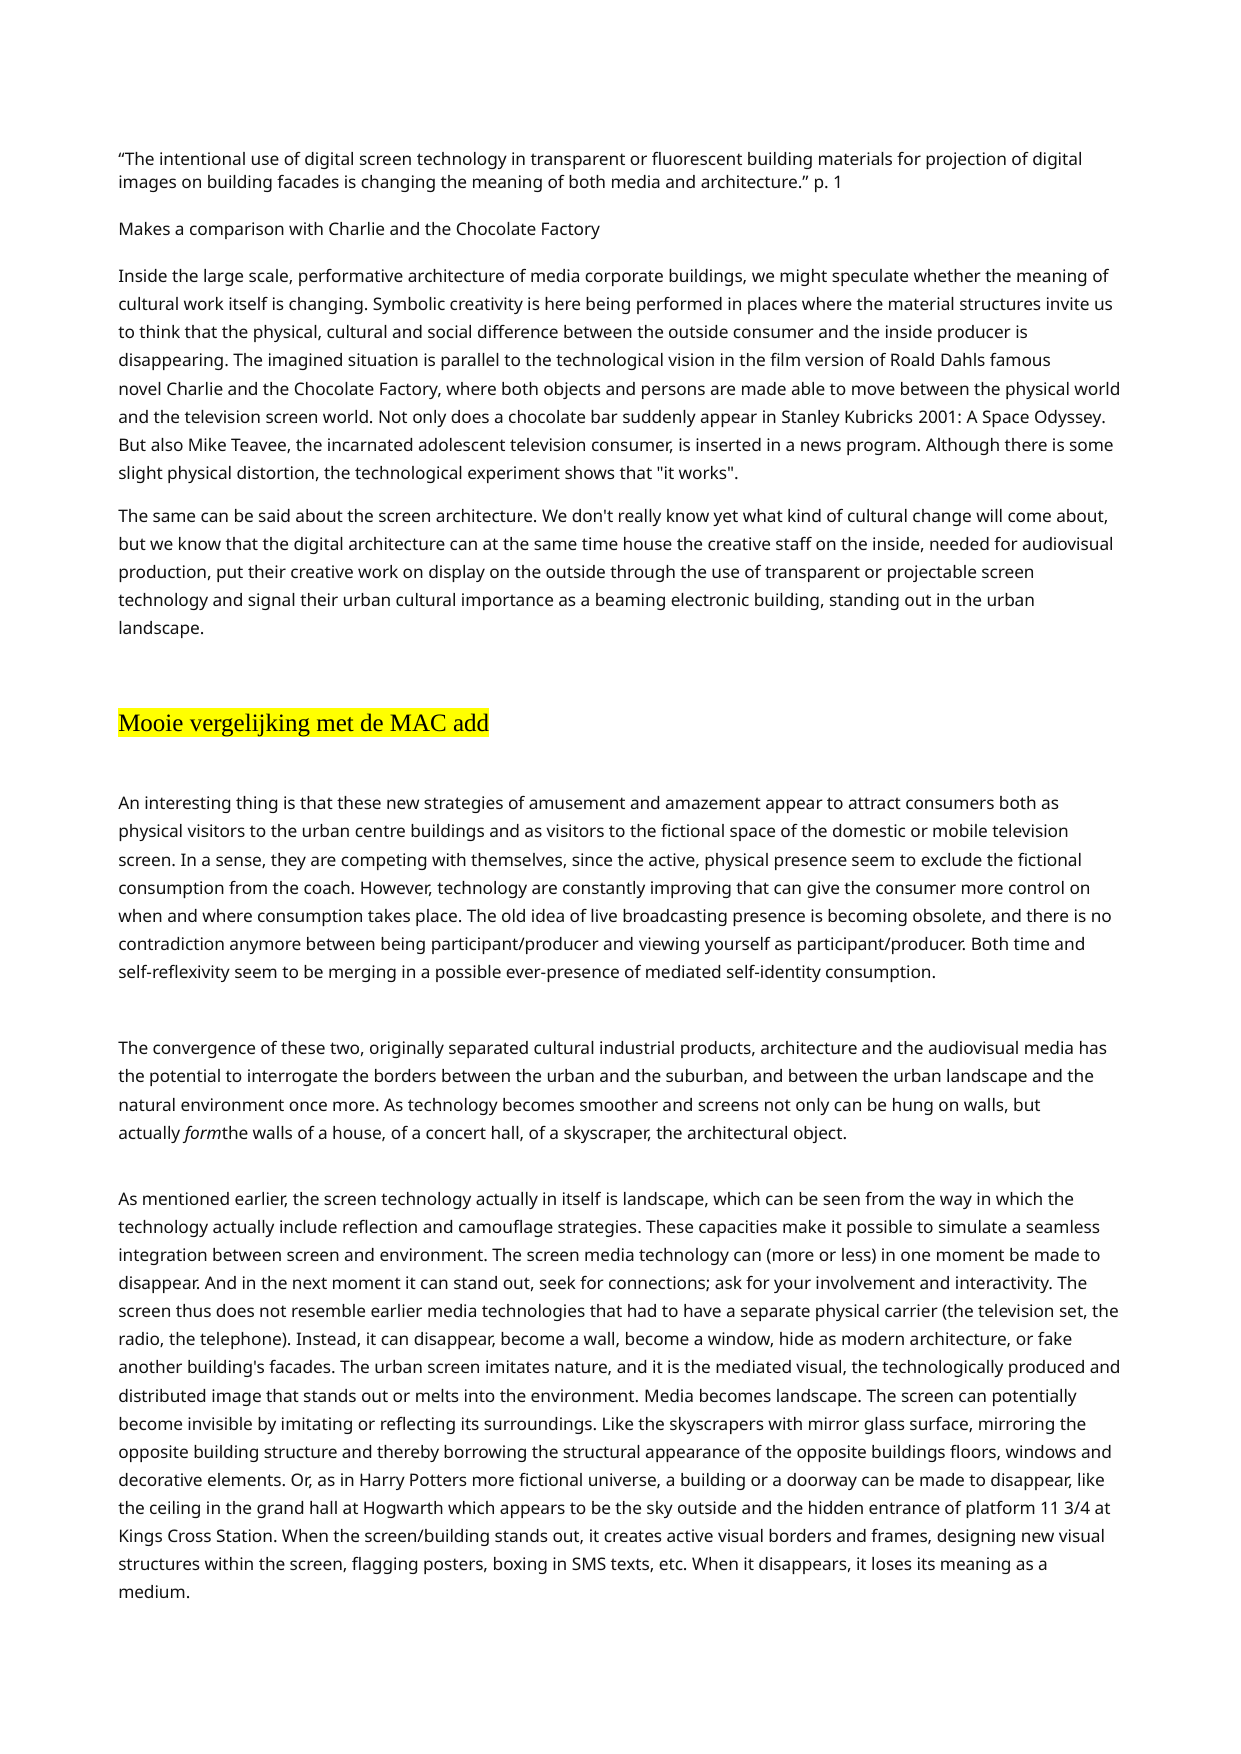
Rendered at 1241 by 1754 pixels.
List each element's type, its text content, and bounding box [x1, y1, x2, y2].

text The convergence of these two, originally separated cultural industrial products, architecture and the audiovisual media has the potential to interrogate the borders between the urban and the suburban, and between the urban landscape and the natural environment once more. As technology becomes smoother and screens not only can be hung on walls, but actually formthe walls of a house, of a concert hall, of a skyscraper, the architectural object. [118, 1003, 1122, 1144]
text As mentioned earlier, the screen technology actually in itself is landscape, which can be seen from the way in which the technology actually include reflection and camouflage strategies. These capacities make it possible to simulate a seamless integration between screen and environment. The screen media technology can (more or less) in one moment be made to disappear. And in the next moment it can stand out, seek for connections; ask for your involvement and interactivity. The screen thus does not resemble earlier media technologies that had to have a separate physical carrier (the television set, the radio, the telephone). Instead, it can disappear, become a wall, become a window, hide as modern architecture, or fake another building's facades. The urban screen imitates nature, and it is the mediated visual, the technologically produced and distributed image that stands out or melts into the environment. Media becomes landscape. The screen can potentially become invisible by imitating or reflecting its surroundings. Like the skyscrapers with mirror glass surface, mirroring the opposite building structure and thereby borrowing the structural appearance of the opposite buildings floors, windows and decorative elements. Or, as in Harry Potters more fictional universe, a building or a doorway can be made to disappear, like the ceiling in the grand hall at Hogwarth which appears to be the sky outside and the hidden entrance of platform 11 3/4 at Kings Cross Station. When the screen/building stands out, it creates active visual borders and frames, designing new visual structures within the screen, flagging posters, boxing in SMS texts, etc. When it disappears, it loses its meaning as a medium. [118, 1187, 1122, 1604]
text An interesting thing is that these new strategies of amusement and amazement appear to attract consumers both as physical visitors to the urban centre buildings and as visitors to the fictional space of the domestic or mobile television screen. In a sense, they are competing with themselves, since the active, physical presence seem to exclude the fictional consumption from the coach. However, technology are constantly improving that can give the consumer more control on when and where consumption takes place. The old idea of live broadcasting presence is becoming obsolete, and there is no contradiction anymore between being participant/producer and viewing yourself as participant/producer. Both time and self-reflexivity seem to be merging in a possible ever-presence of mediated self-identity consumption. [118, 791, 1122, 984]
text Makes a comparison with Charlie and the Chocolate Factory [118, 217, 1122, 241]
text Inside the large scale, performative architecture of media corporate buildings, we might speculate whether the meaning of cultural work itself is changing. Symbolic creativity is here being performed in places where the material structures invite us to think that the physical, cultural and social difference between the outside consumer and the inside producer is disappearing. The imagined situation is parallel to the technological vision in the film version of Roald Dahls famous novel Charlie and the Chocolate Factory, where both objects and persons are made able to move between the physical world and the television screen world. Not only does a chocolate bar suddenly appear in Stanley Kubricks 2001: A Space Odyssey. But also Mike Teavee, the incarnated adolescent television consumer, is inserted in a news program. Although there is some slight physical distortion, the technological experiment shows that "it works". [118, 264, 1122, 484]
text “The intentional use of digital screen technology in transparent or fluorescent building materials for projection of digital images on building facades is changing the meaning of both media and architecture.” p. 1 [118, 147, 1122, 194]
text Mooie vergelijking met de MAC add [118, 708, 1122, 771]
text The same can be said about the screen architecture. We don't really know yet what kind of cultural change will come about, but we know that the digital architecture can at the same time house the creative staff on the inside, needed for audiovisual production, put their creative work on display on the outside through the use of transparent or projectable screen technology and signal their urban cultural importance as a beaming electronic building, standing out in the urban landscape. [118, 504, 1122, 639]
